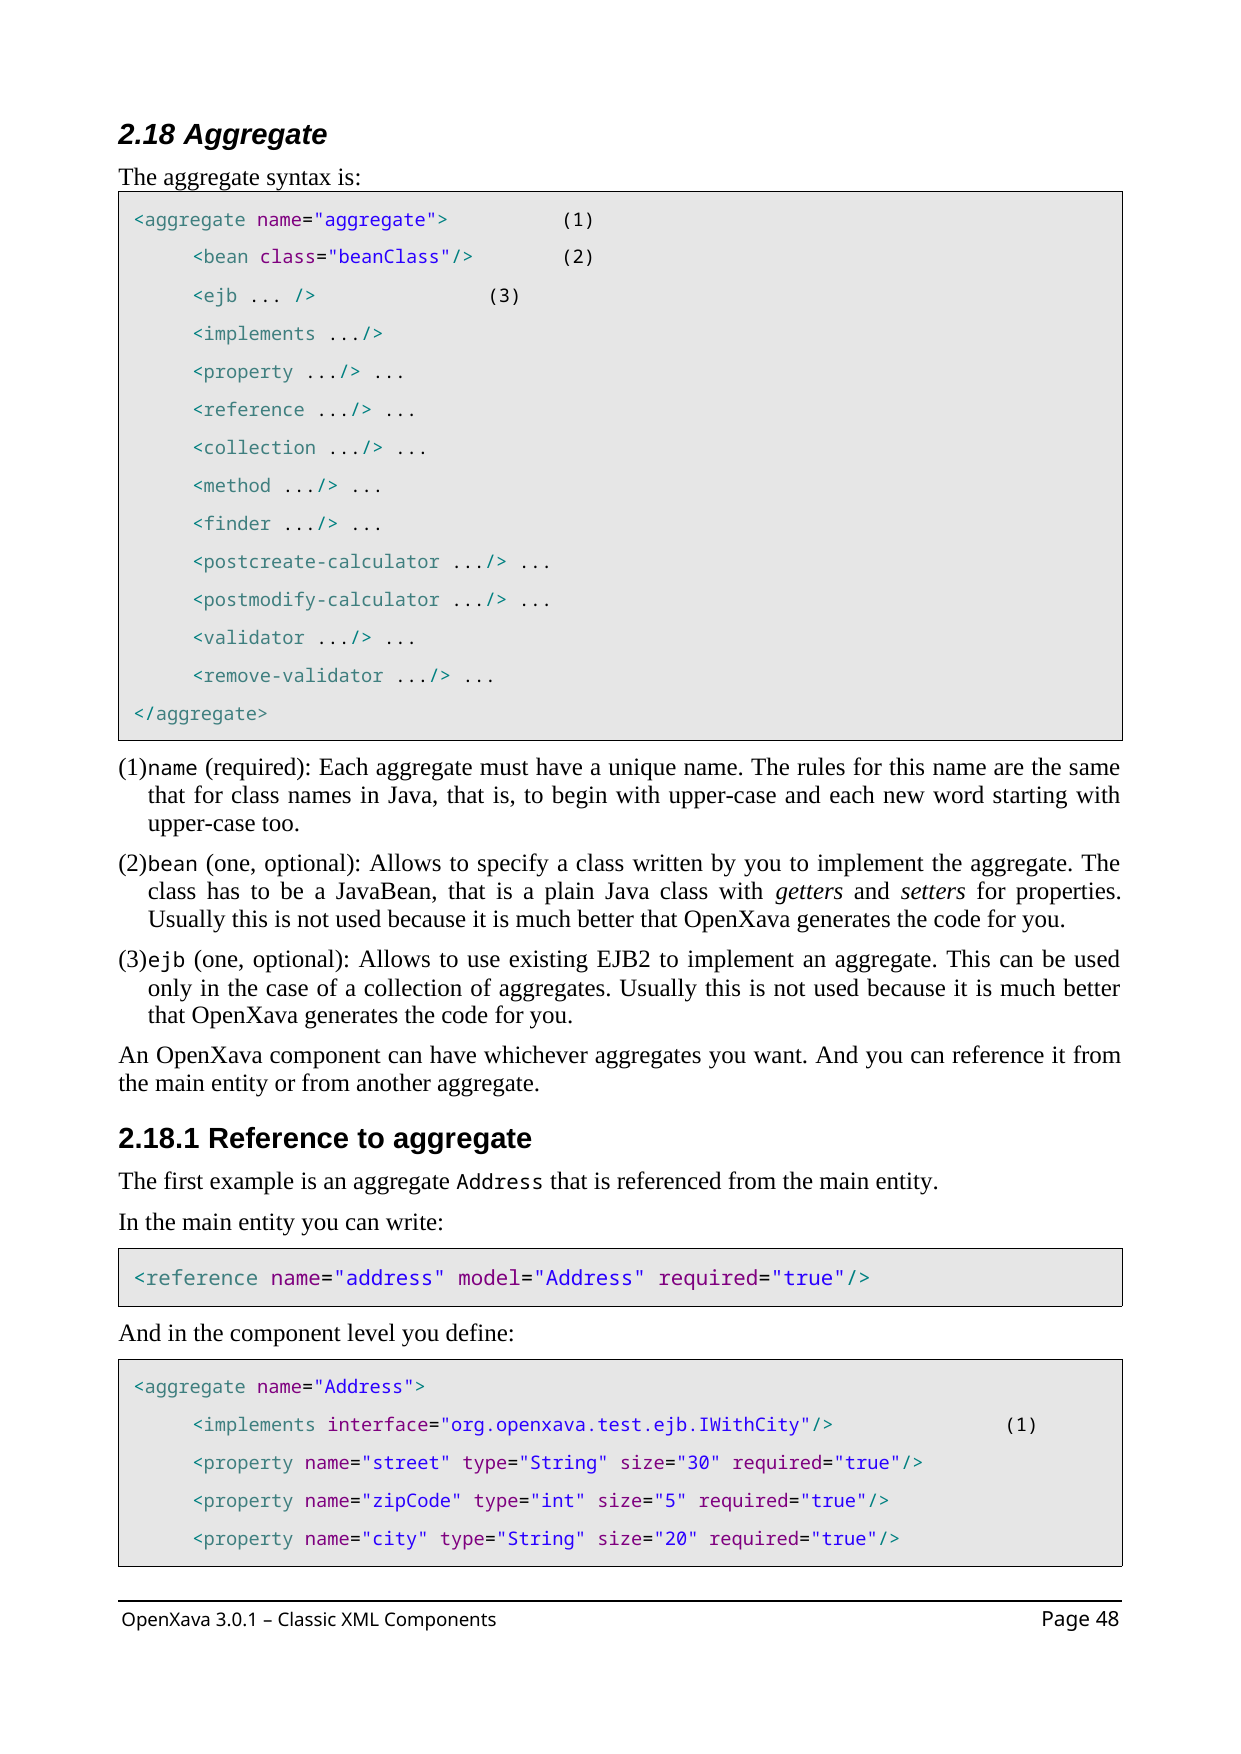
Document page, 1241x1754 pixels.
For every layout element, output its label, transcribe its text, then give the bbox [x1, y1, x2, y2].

list bean (one, optional): Allows to specify a class written by you to implement the aggregate. The class has to be a JavaBean, that is a plain Java class with getters and setters for properties. Usually this is not used because it is much better that OpenXava generates the code for you. [118, 849, 1122, 933]
subtitle Reference to aggregate [118, 1122, 1122, 1155]
text <property name="zipCode" type="int" size="5" required="true"/> [119, 1473, 1122, 1511]
text <ejb ... /> (3) [119, 267, 1122, 305]
text <postcreate-calculator .../> ... [119, 533, 1122, 571]
text <bean class="beanClass"/> (2) [119, 229, 1122, 267]
text <method .../> ... [119, 457, 1122, 495]
text <remove-validator .../> ... [119, 647, 1122, 685]
text <aggregate name="Address"> [119, 1360, 1122, 1397]
list ejb (one, optional): Allows to use existing EJB2 to implement an aggregate. This can be used only in the case of a collection of aggregates. Usually this is not used because it is much better that OpenXava generates the code for you. [118, 945, 1122, 1029]
text <implements .../> [119, 305, 1122, 343]
text <implements interface="org.openxava.test.ejb.IWithCity"/> (1) [119, 1397, 1122, 1435]
text An OpenXava component can have whichever aggregates you want. And you can reference it from the main entity or from another aggregate. [118, 1042, 1122, 1097]
text <property .../> ... [119, 343, 1122, 381]
text <validator .../> ... [119, 609, 1122, 647]
text <finder .../> ... [119, 495, 1122, 533]
subtitle Aggregate [118, 118, 1122, 151]
text <aggregate name="aggregate"> (1) [119, 192, 1122, 229]
text And in the component level you define: [118, 1319, 1122, 1346]
text <postmodify-calculator .../> ... [119, 571, 1122, 609]
text <reference name="address" model="Address" required="true"/> [119, 1249, 1122, 1306]
text The first example is an aggregate Address that is referenced from the main entity. [118, 1167, 1122, 1195]
text <reference .../> ... [119, 381, 1122, 419]
text <property name="street" type="String" size="30" required="true"/> [119, 1435, 1122, 1473]
text The aggregate syntax is: [118, 163, 1122, 191]
text <collection .../> ... [119, 419, 1122, 457]
text </aggregate> [119, 685, 1122, 740]
text In the main entity you can write: [118, 1208, 1122, 1236]
text <property name="city" type="String" size="20" required="true"/> [119, 1511, 1122, 1566]
list name (required): Each aggregate must have a unique name. The rules for this name are the same that for class names in Java, that is, to begin with upper-case and each new word starting with upper-case too. [118, 753, 1122, 837]
